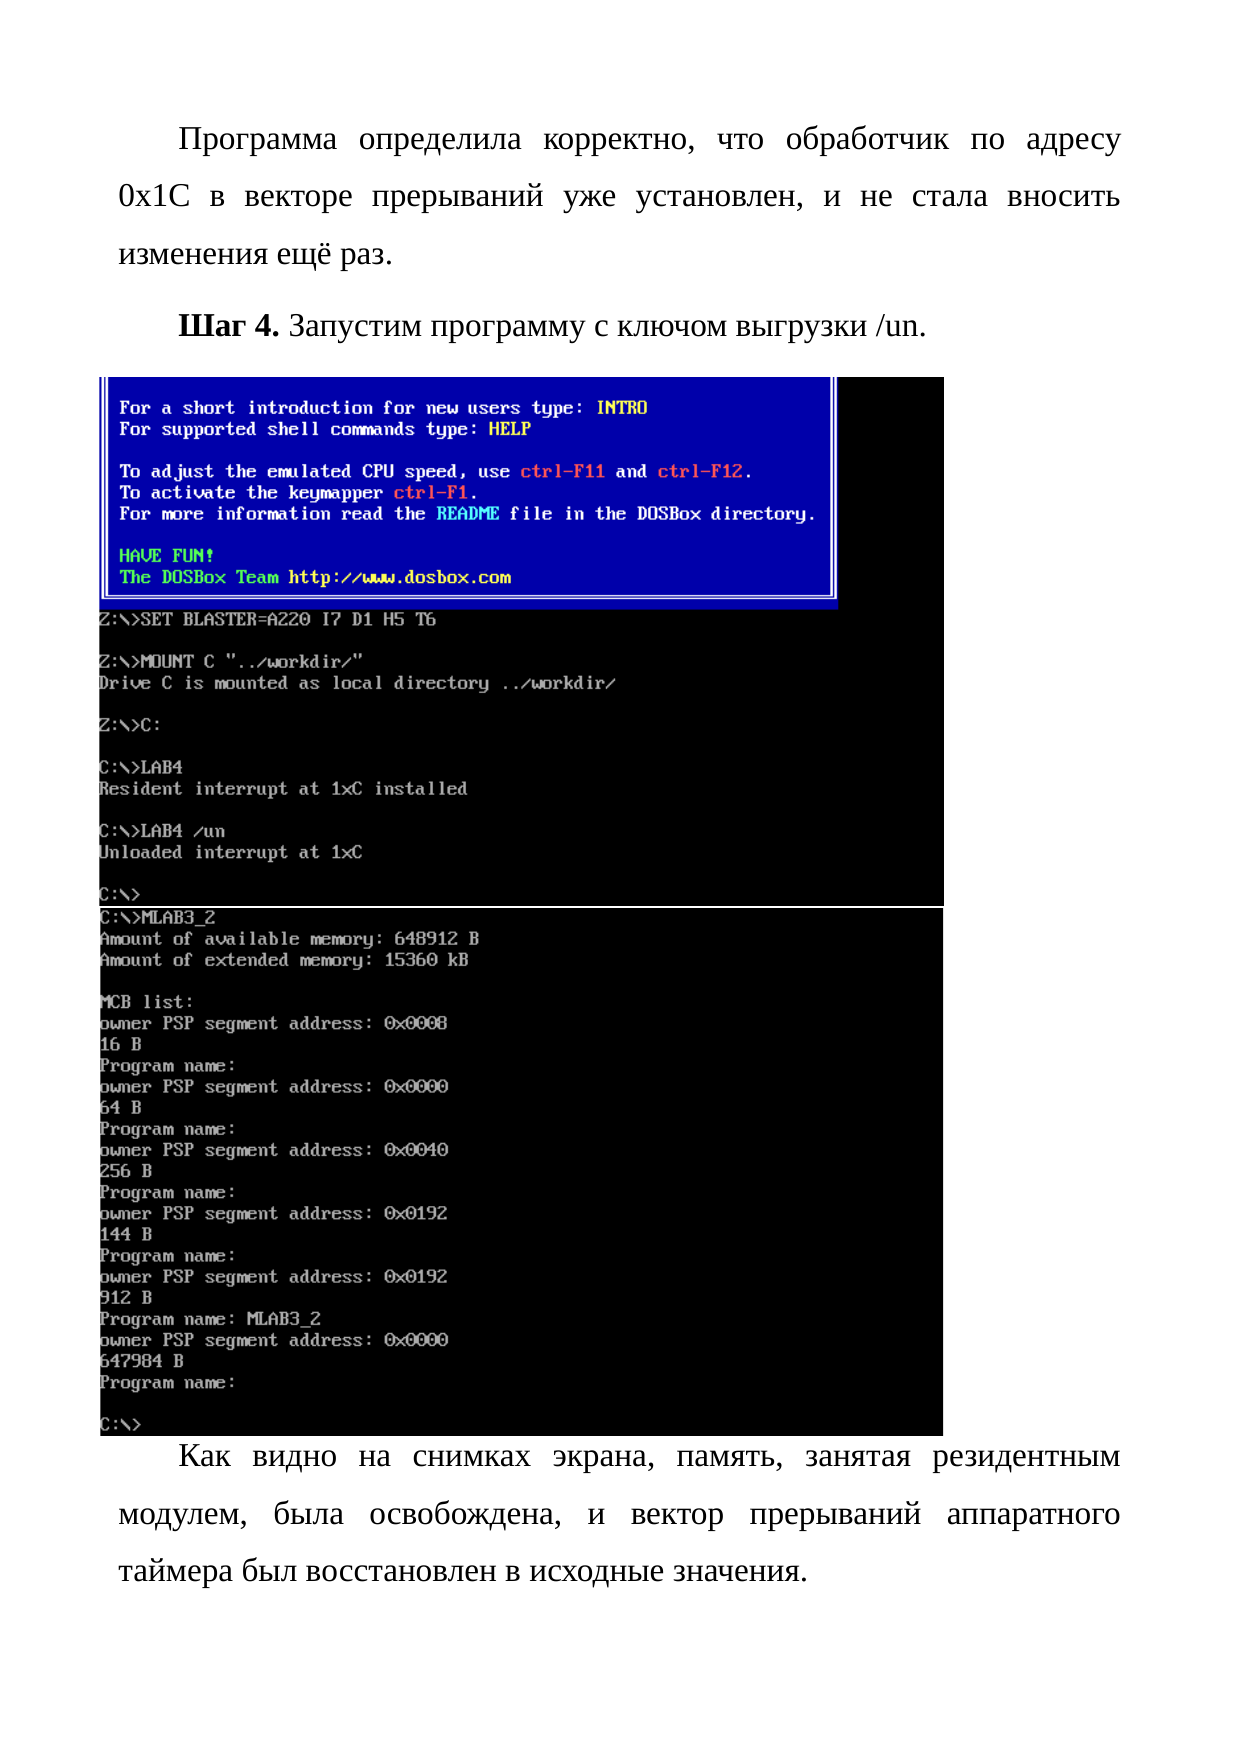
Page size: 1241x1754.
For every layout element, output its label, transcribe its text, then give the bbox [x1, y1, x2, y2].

picture [99, 377, 944, 906]
picture [100, 908, 944, 1436]
text Шаг 4. Запустим программу с ключом выгрузки /un. [118, 305, 1122, 343]
text Программа определила корректно, что обработчик по адресу 0x1C в векторе прерываний уже установлен, и не стала вносить изменения ещё раз. [118, 118, 1122, 271]
text Как видно на снимках экрана, память, занятая резидентным модулем, была освобождена, и вектор прерываний аппаратного таймера был восстановлен в исходные значения. [118, 377, 1122, 1589]
